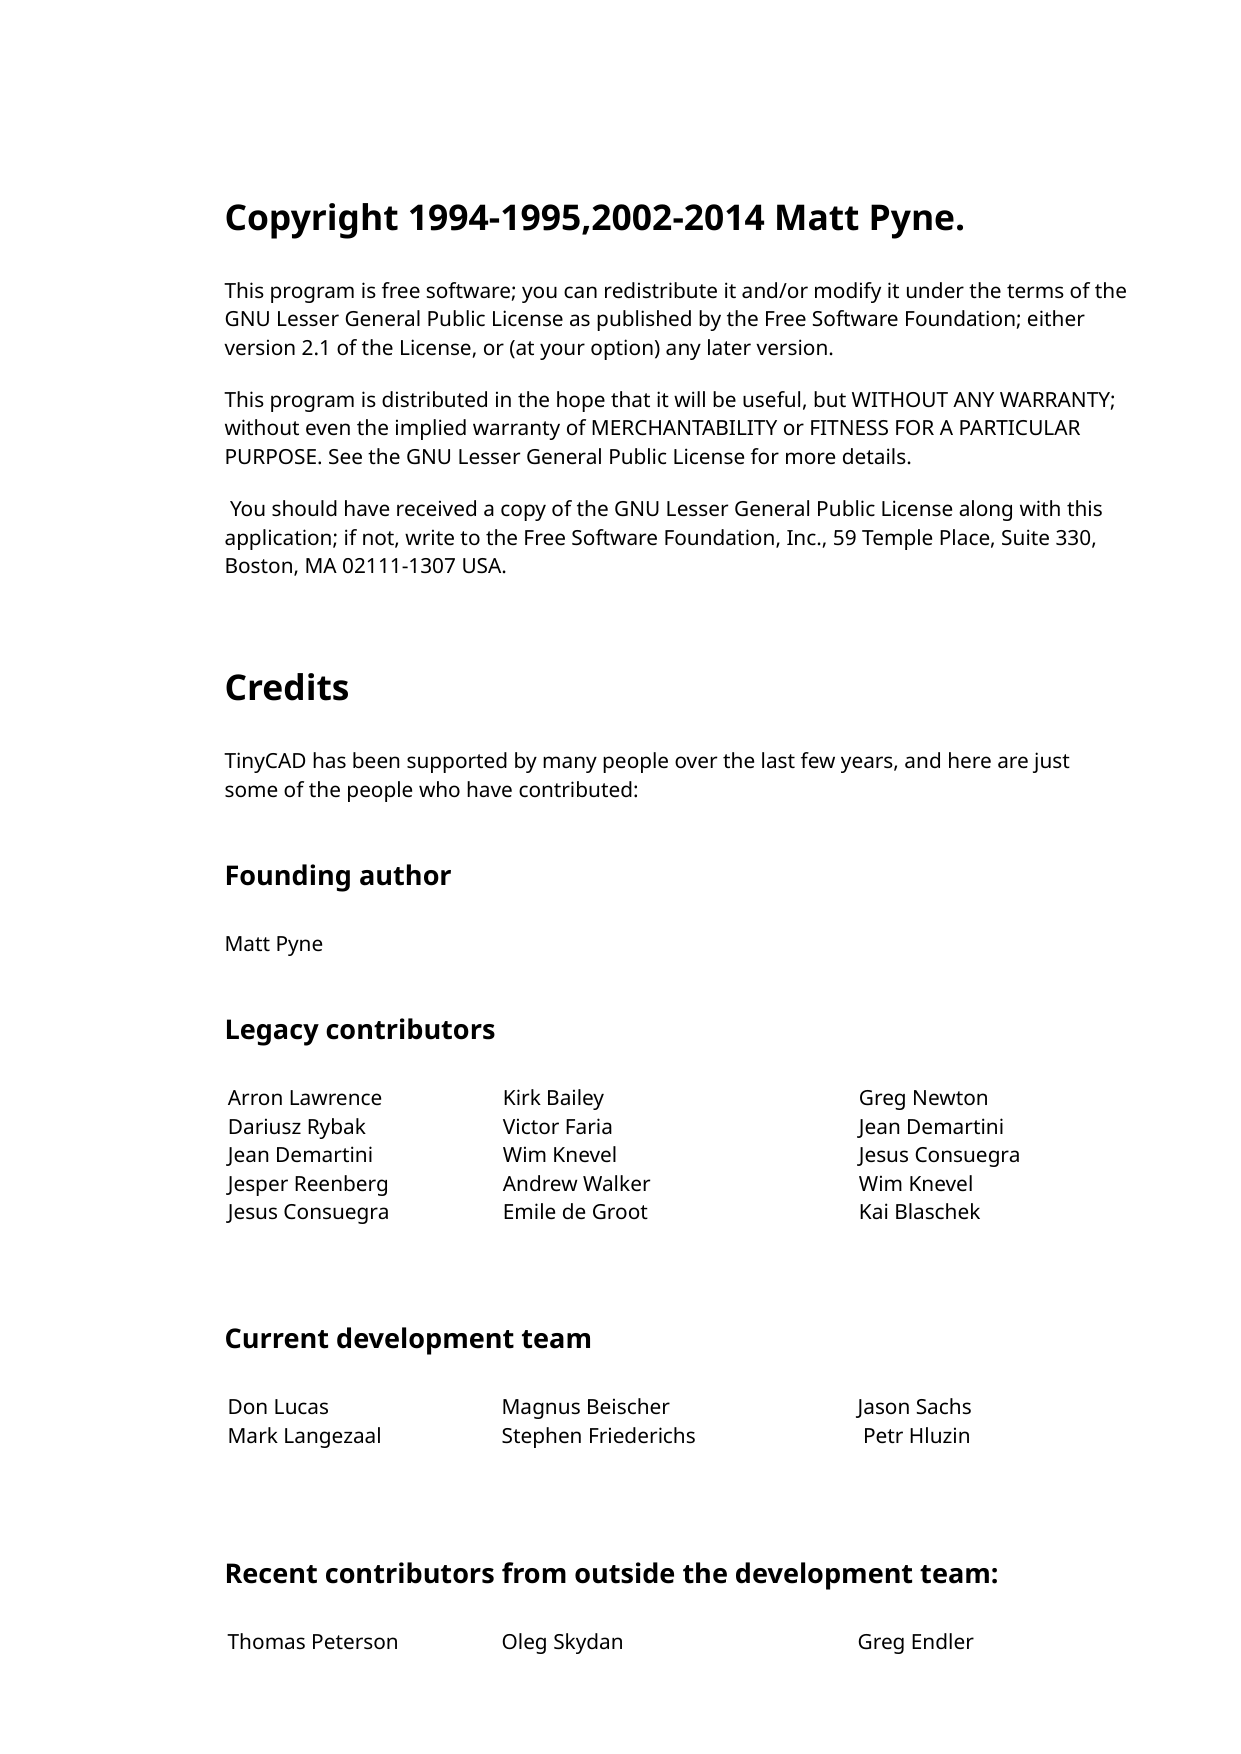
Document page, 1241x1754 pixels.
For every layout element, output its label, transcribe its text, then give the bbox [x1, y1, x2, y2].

text Matt Pyne [224, 929, 1128, 957]
subtitle Legacy contributors [224, 1011, 1128, 1048]
subtitle Credits [224, 662, 1128, 711]
text This program is distributed in the hope that it will be useful, but WITHOUT ANY WARRANTY; without even the implied warranty of MERCHANTABILITY or FITNESS FOR A PARTICULAR PURPOSE. See the GNU Lesser General Public License for more details. [224, 385, 1128, 470]
text Don Lucas Mark Langezaal [227, 1392, 415, 1449]
text Jason Sachs Petr Hluzin [857, 1392, 1127, 1449]
subtitle Recent contributors from outside the development team: [224, 1555, 1128, 1592]
text TinyCAD has been supported by many people over the last few years, and here are just some of the people who have contributed: [224, 746, 1128, 803]
subtitle Copyright 1994-1995,2002-2014 Matt Pyne. [224, 192, 1128, 240]
text Magnus Beischer Stephen Friederichs [501, 1392, 771, 1449]
text You should have received a copy of the GNU Lesser General Public License along with this application; if not, write to the Free Software Foundation, Inc., 59 Temple Place, Suite 330, Boston, MA 02111-1307 USA. [224, 494, 1128, 580]
text Arron Lawrence Dariusz Rybak Jean Demartini Jesper Reenberg Jesus Consuegra [228, 1083, 414, 1226]
text This program is free software; you can redistribute it and/or modify it under the terms of the GNU Lesser General Public License as published by the Free Software Foundation; either version 2.1 of the License, or (at your option) any later version. [224, 276, 1128, 361]
subtitle Founding author [224, 857, 1128, 893]
text Kirk Bailey Victor Faria Wim Knevel Andrew Walker Emile de Groot [503, 1083, 771, 1226]
text Greg Newton Jean Demartini Jesus Consuegra Wim Knevel Kai Blaschek [859, 1083, 1127, 1226]
text Thomas Peterson [227, 1627, 415, 1656]
text Greg Endler [857, 1627, 1127, 1656]
subtitle Current development team [224, 1320, 1128, 1357]
text Oleg Skydan [501, 1627, 771, 1656]
